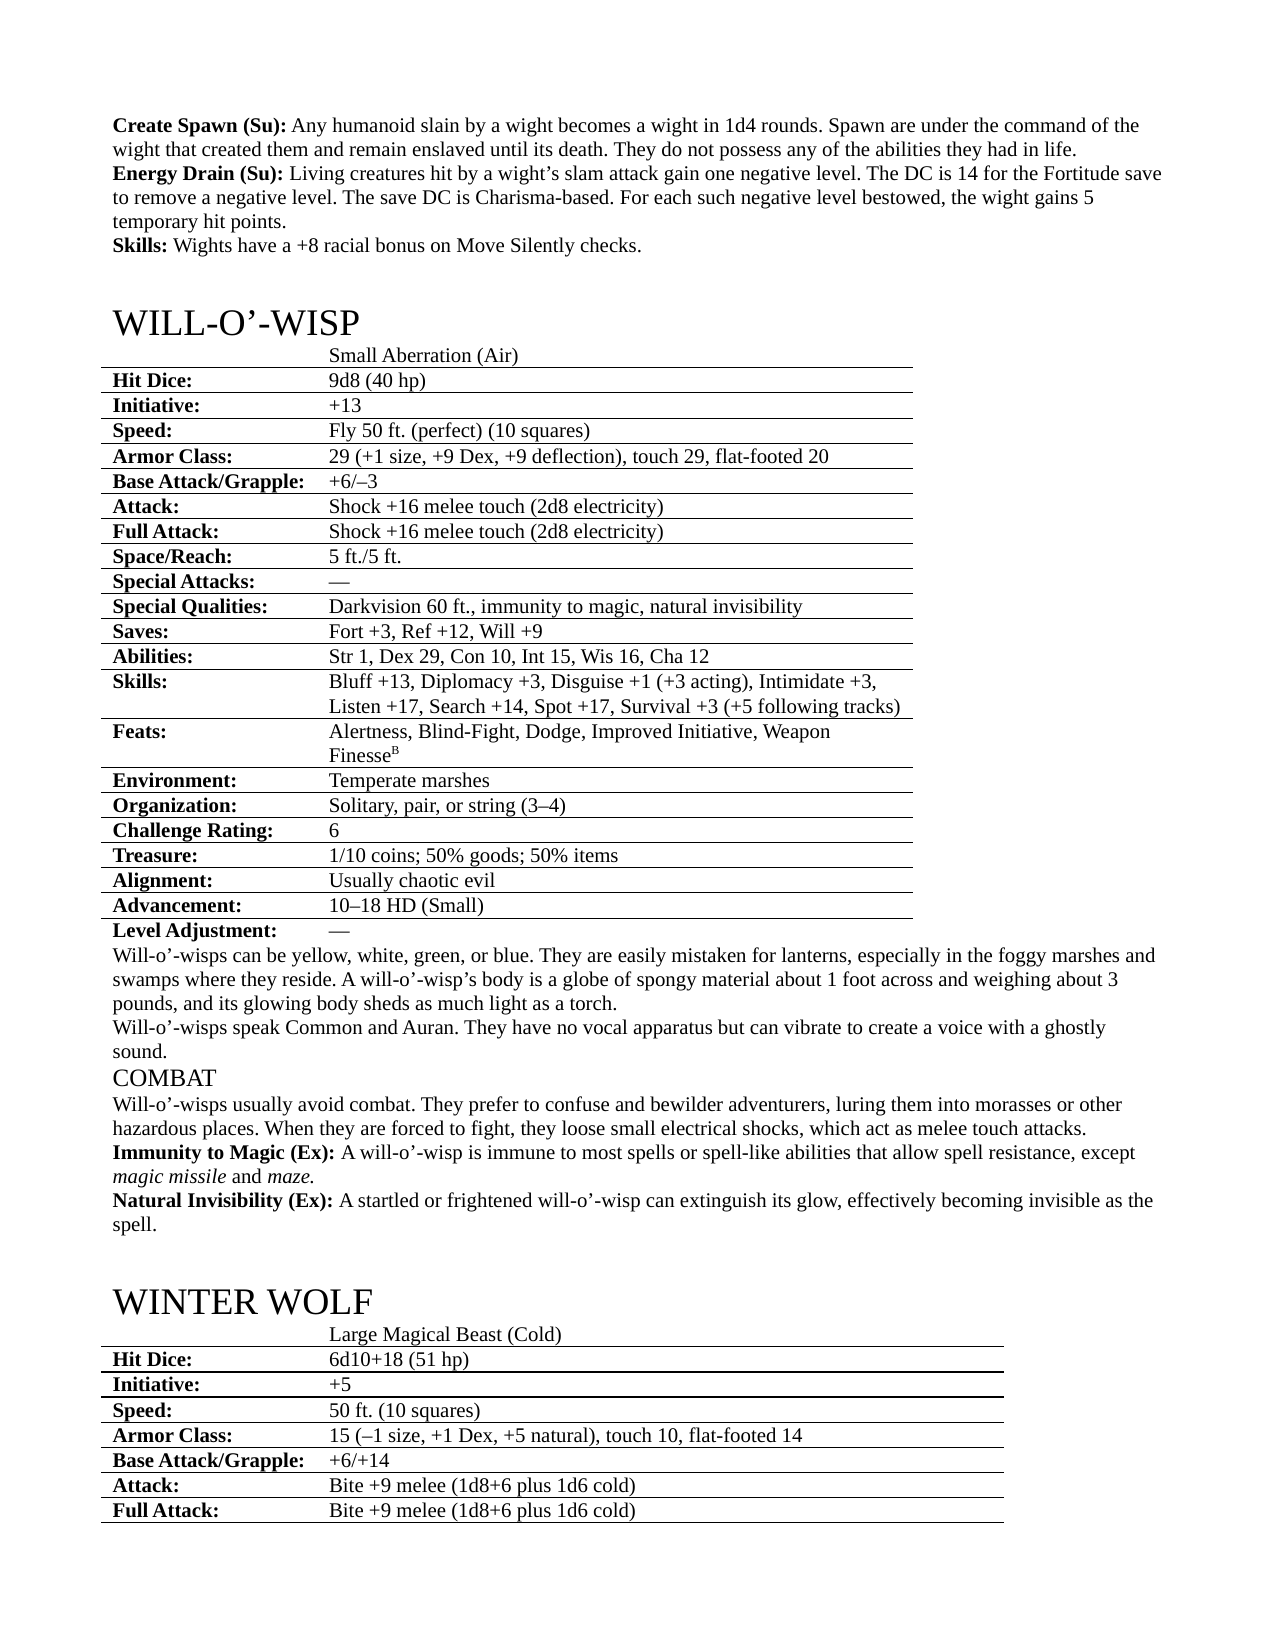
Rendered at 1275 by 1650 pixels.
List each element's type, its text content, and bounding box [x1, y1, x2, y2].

text WILL-O’-WISP [112, 300, 1162, 343]
table_cell — [318, 919, 913, 942]
table_cell 50 ft. (10 squares) [318, 1398, 1004, 1422]
table_cell Special Qualities: [101, 594, 317, 618]
table_cell +6/+14 [318, 1448, 1004, 1472]
table_cell 10–18 HD (Small) [318, 893, 913, 917]
text Will-o’-wisps speak Common and Auran. They have no vocal apparatus but can vibrate to create a voice with a ghostly sound. [112, 1015, 1162, 1063]
table_cell 15 (–1 size, +1 Dex, +5 natural), touch 10, flat-footed 14 [318, 1423, 1004, 1447]
table_header Large Magical Beast (Cold) [318, 1322, 1004, 1346]
table_cell 9d8 (40 hp) [318, 368, 913, 392]
table_cell Attack: [101, 1473, 318, 1497]
table_cell Speed: [101, 1398, 318, 1422]
table_cell Speed: [101, 419, 317, 442]
text Natural Invisibility (Ex): A startled or frightened will-o’-wisp can extinguish its glow, effectively becoming invisible as the spell. [112, 1188, 1162, 1236]
table_cell Attack: [101, 494, 317, 518]
table_cell Treasure: [101, 843, 317, 867]
table_cell Environment: [101, 768, 317, 792]
table_cell 5 ft./5 ft. [318, 544, 913, 568]
table_cell Skills: [101, 670, 317, 718]
table_cell Str 1, Dex 29, Con 10, Int 15, Wis 16, Cha 12 [318, 644, 913, 668]
table_cell Shock +16 melee touch (2d8 electricity) [318, 519, 913, 543]
text COMBAT [112, 1063, 1162, 1092]
text Will-o’-wisps usually avoid combat. They prefer to confuse and bewilder adventurers, luring them into morasses or other hazardous places. When they are forced to fight, they loose small electrical shocks, which act as melee touch attacks. [112, 1092, 1162, 1140]
table_cell Fort +3, Ref +12, Will +9 [318, 619, 913, 643]
table_cell +13 [318, 393, 913, 417]
table_cell Bluff +13, Diplomacy +3, Disguise +1 (+3 acting), Intimidate +3, Listen +17, Search +14, Spot +17, Survival +3 (+5 following tracks) [318, 670, 913, 718]
subtitle WINTER WOLF [112, 1279, 1162, 1322]
table_cell Armor Class: [101, 1423, 318, 1447]
table_cell — [318, 569, 913, 593]
table_cell Bite +9 melee (1d8+6 plus 1d6 cold) [318, 1498, 1004, 1522]
table_cell +6/–3 [318, 469, 913, 493]
table_cell Level Adjustment: [101, 919, 317, 942]
table_cell Base Attack/Grapple: [101, 469, 317, 493]
table_cell Base Attack/Grapple: [101, 1448, 318, 1472]
table_cell Bite +9 melee (1d8+6 plus 1d6 cold) [318, 1473, 1004, 1497]
table_header [101, 1322, 318, 1346]
text Will-o’-wisps can be yellow, white, green, or blue. They are easily mistaken for lanterns, especially in the foggy marshes and swamps where they reside. A will-o’-wisp’s body is a globe of spongy material about 1 foot across and weighing about 3 pounds, and its glowing body sheds as much light as a torch. [112, 942, 1162, 1015]
table_cell Full Attack: [101, 519, 317, 543]
text Create Spawn (Su): Any humanoid slain by a wight becomes a wight in 1d4 rounds. Spawn are under the command of the wight that created them and remain enslaved until its death. They do not possess any of the abilities they had in life. [112, 112, 1162, 161]
table_header Small Aberration (Air) [318, 343, 913, 367]
table_cell Full Attack: [101, 1498, 318, 1522]
table_cell 6 [318, 818, 913, 842]
table_cell Temperate marshes [318, 768, 913, 792]
table_cell Challenge Rating: [101, 818, 317, 842]
table_cell Special Attacks: [101, 569, 317, 593]
table_cell Alertness, Blind-Fight, Dodge, Improved Initiative, Weapon FinesseB [318, 719, 913, 767]
table_cell 6d10+18 (51 hp) [318, 1347, 1004, 1371]
table_cell Fly 50 ft. (perfect) (10 squares) [318, 419, 913, 442]
table_cell Saves: [101, 619, 317, 643]
table_cell Feats: [101, 719, 317, 767]
table_cell +5 [318, 1373, 1004, 1396]
table_cell Advancement: [101, 893, 317, 917]
table_cell Alignment: [101, 868, 317, 892]
table_cell Solitary, pair, or string (3–4) [318, 793, 913, 817]
table_cell Usually chaotic evil [318, 868, 913, 892]
table_cell Shock +16 melee touch (2d8 electricity) [318, 494, 913, 518]
table_cell Hit Dice: [101, 1347, 318, 1371]
text Energy Drain (Su): Living creatures hit by a wight’s slam attack gain one negative level. The DC is 14 for the Fortitude save to remove a negative level. The save DC is Charisma-based. For each such negative level bestowed, the wight gains 5 temporary hit points. [112, 161, 1162, 233]
table_cell Space/Reach: [101, 544, 317, 568]
table_cell Darkvision 60 ft., immunity to magic, natural invisibility [318, 594, 913, 618]
table_cell Abilities: [101, 644, 317, 668]
table_cell 1/10 coins; 50% goods; 50% items [318, 843, 913, 867]
table_header [101, 343, 317, 367]
table_cell Initiative: [101, 393, 317, 417]
table_cell Hit Dice: [101, 368, 317, 392]
table_cell Armor Class: [101, 444, 317, 468]
table_cell Initiative: [101, 1373, 318, 1396]
table_cell 29 (+1 size, +9 Dex, +9 deflection), touch 29, flat-footed 20 [318, 444, 913, 468]
text Immunity to Magic (Ex): A will-o’-wisp is immune to most spells or spell-like abilities that allow spell resistance, except magic missile and maze. [112, 1140, 1162, 1188]
text Skills: Wights have a +8 racial bonus on Move Silently checks. [112, 233, 1162, 257]
table_cell Organization: [101, 793, 317, 817]
